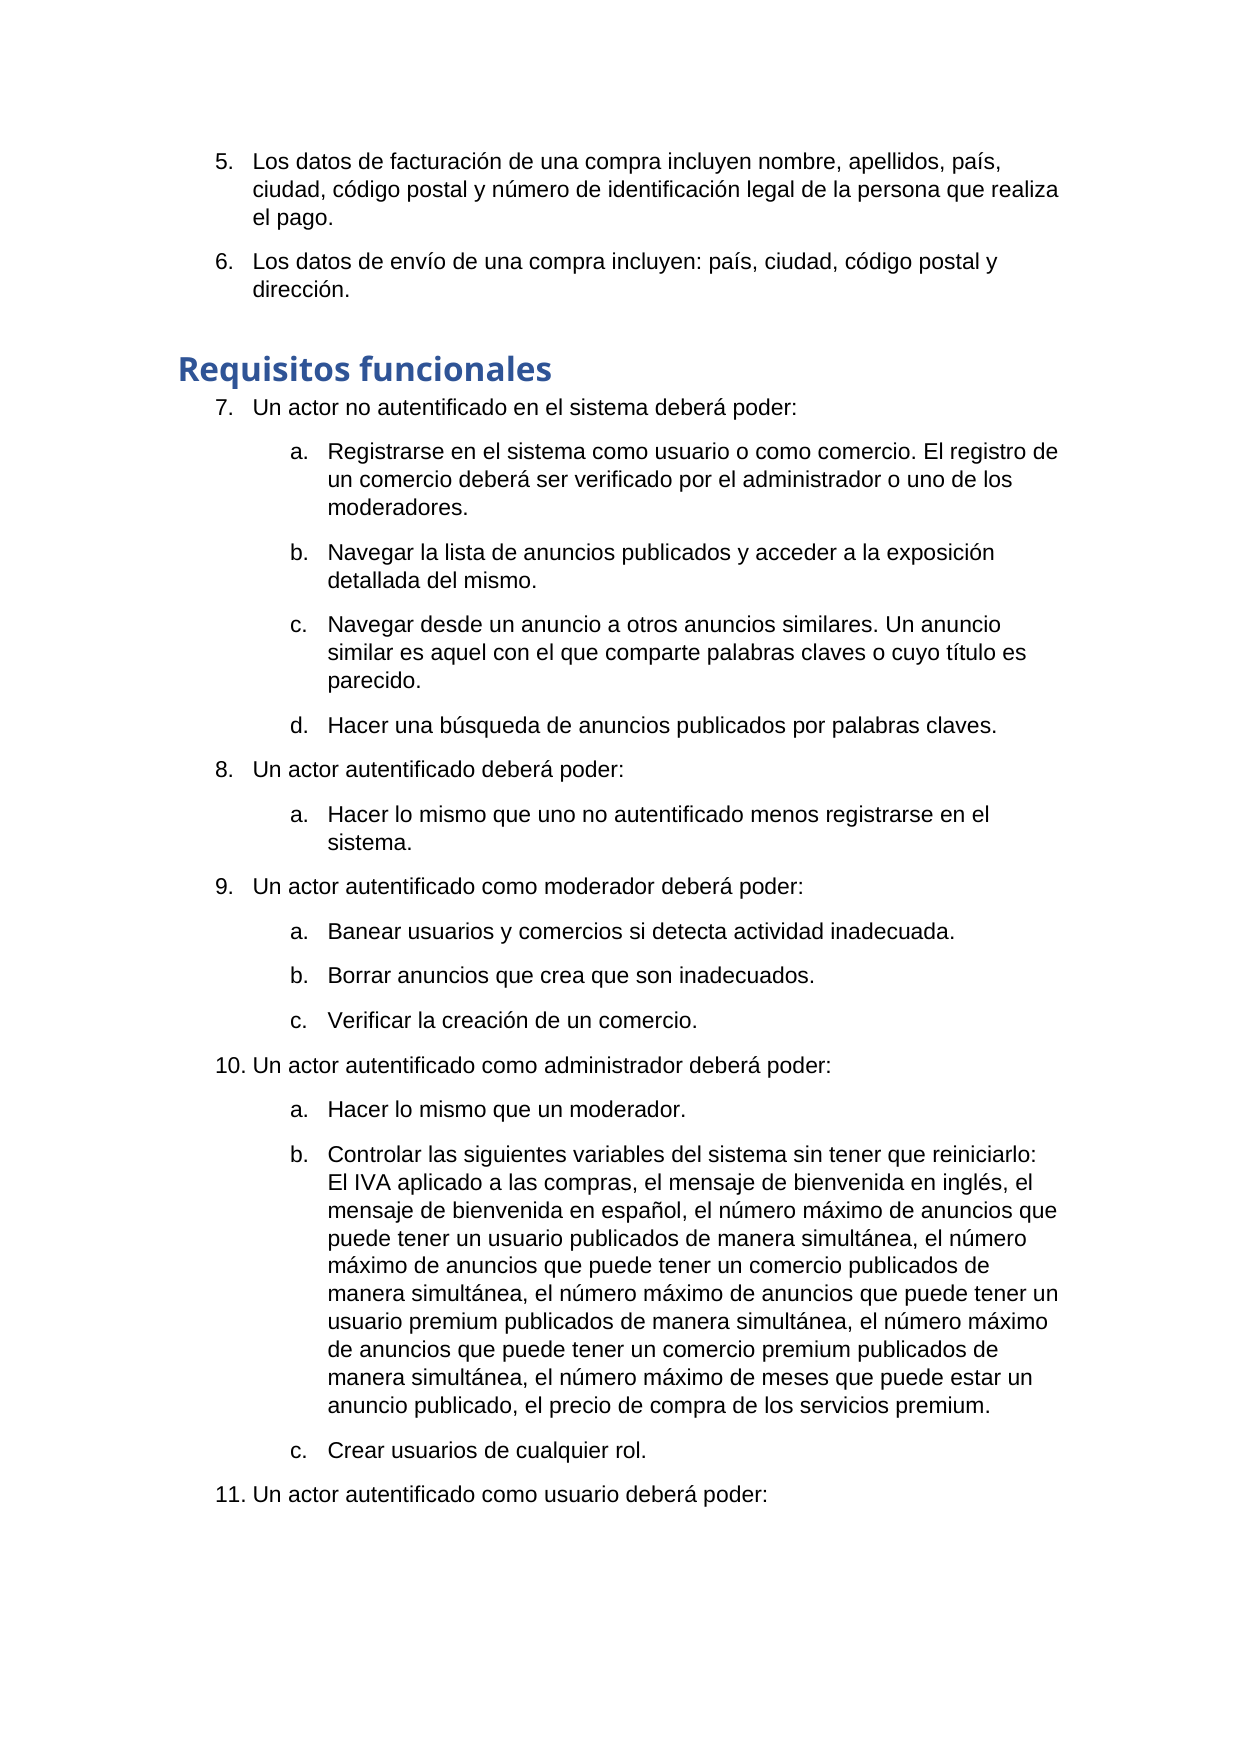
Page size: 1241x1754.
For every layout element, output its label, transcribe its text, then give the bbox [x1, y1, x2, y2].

list Hacer una búsqueda de anuncios publicados por palabras claves. [290, 712, 1063, 738]
list Un actor no autentificado en el sistema deberá poder: [215, 394, 1063, 420]
subtitle Requisitos funcionales [177, 346, 1063, 391]
list Crear usuarios de cualquier rol. [290, 1437, 1063, 1463]
list Un actor autentificado deberá poder: [215, 756, 1063, 782]
list Banear usuarios y comercios si detecta actividad inadecuada. [290, 918, 1063, 944]
list Hacer lo mismo que un moderador. [290, 1096, 1063, 1122]
list Verificar la creación de un comercio. [290, 1007, 1063, 1033]
list Un actor autentificado como moderador deberá poder: [215, 873, 1063, 899]
list Los datos de facturación de una compra incluyen nombre, apellidos, país, ciudad, código postal y número de identificación legal de la persona que realiza el pago. [215, 148, 1063, 230]
list Navegar desde un anuncio a otros anuncios similares. Un anuncio similar es aquel con el que comparte palabras claves o cuyo título es parecido. [290, 611, 1063, 693]
list Registrarse en el sistema como usuario o como comercio. El registro de un comercio deberá ser verificado por el administrador o uno de los moderadores. [290, 438, 1063, 520]
list Controlar las siguientes variables del sistema sin tener que reiniciarlo: El IVA aplicado a las compras, el mensaje de bienvenida en inglés, el mensaje de bienvenida en español, el número máximo de anuncios que puede tener un usuario publicados de manera simultánea, el número máximo de anuncios que puede tener un comercio publicados de manera simultánea, el número máximo de anuncios que puede tener un usuario premium publicados de manera simultánea, el número máximo de anuncios que puede tener un comercio premium publicados de manera simultánea, el número máximo de meses que puede estar un anuncio publicado, el precio de compra de los servicios premium. [290, 1141, 1063, 1418]
list Borrar anuncios que crea que son inadecuados. [290, 962, 1063, 989]
list Los datos de envío de una compra incluyen: país, ciudad, código postal y dirección. [215, 248, 1063, 302]
list Hacer lo mismo que uno no autentificado menos registrarse en el sistema. [290, 801, 1063, 855]
list Un actor autentificado como administrador deberá poder: [215, 1052, 1063, 1078]
list Navegar la lista de anuncios publicados y acceder a la exposición detallada del mismo. [290, 539, 1063, 593]
list Un actor autentificado como usuario deberá poder: [215, 1481, 1063, 1507]
